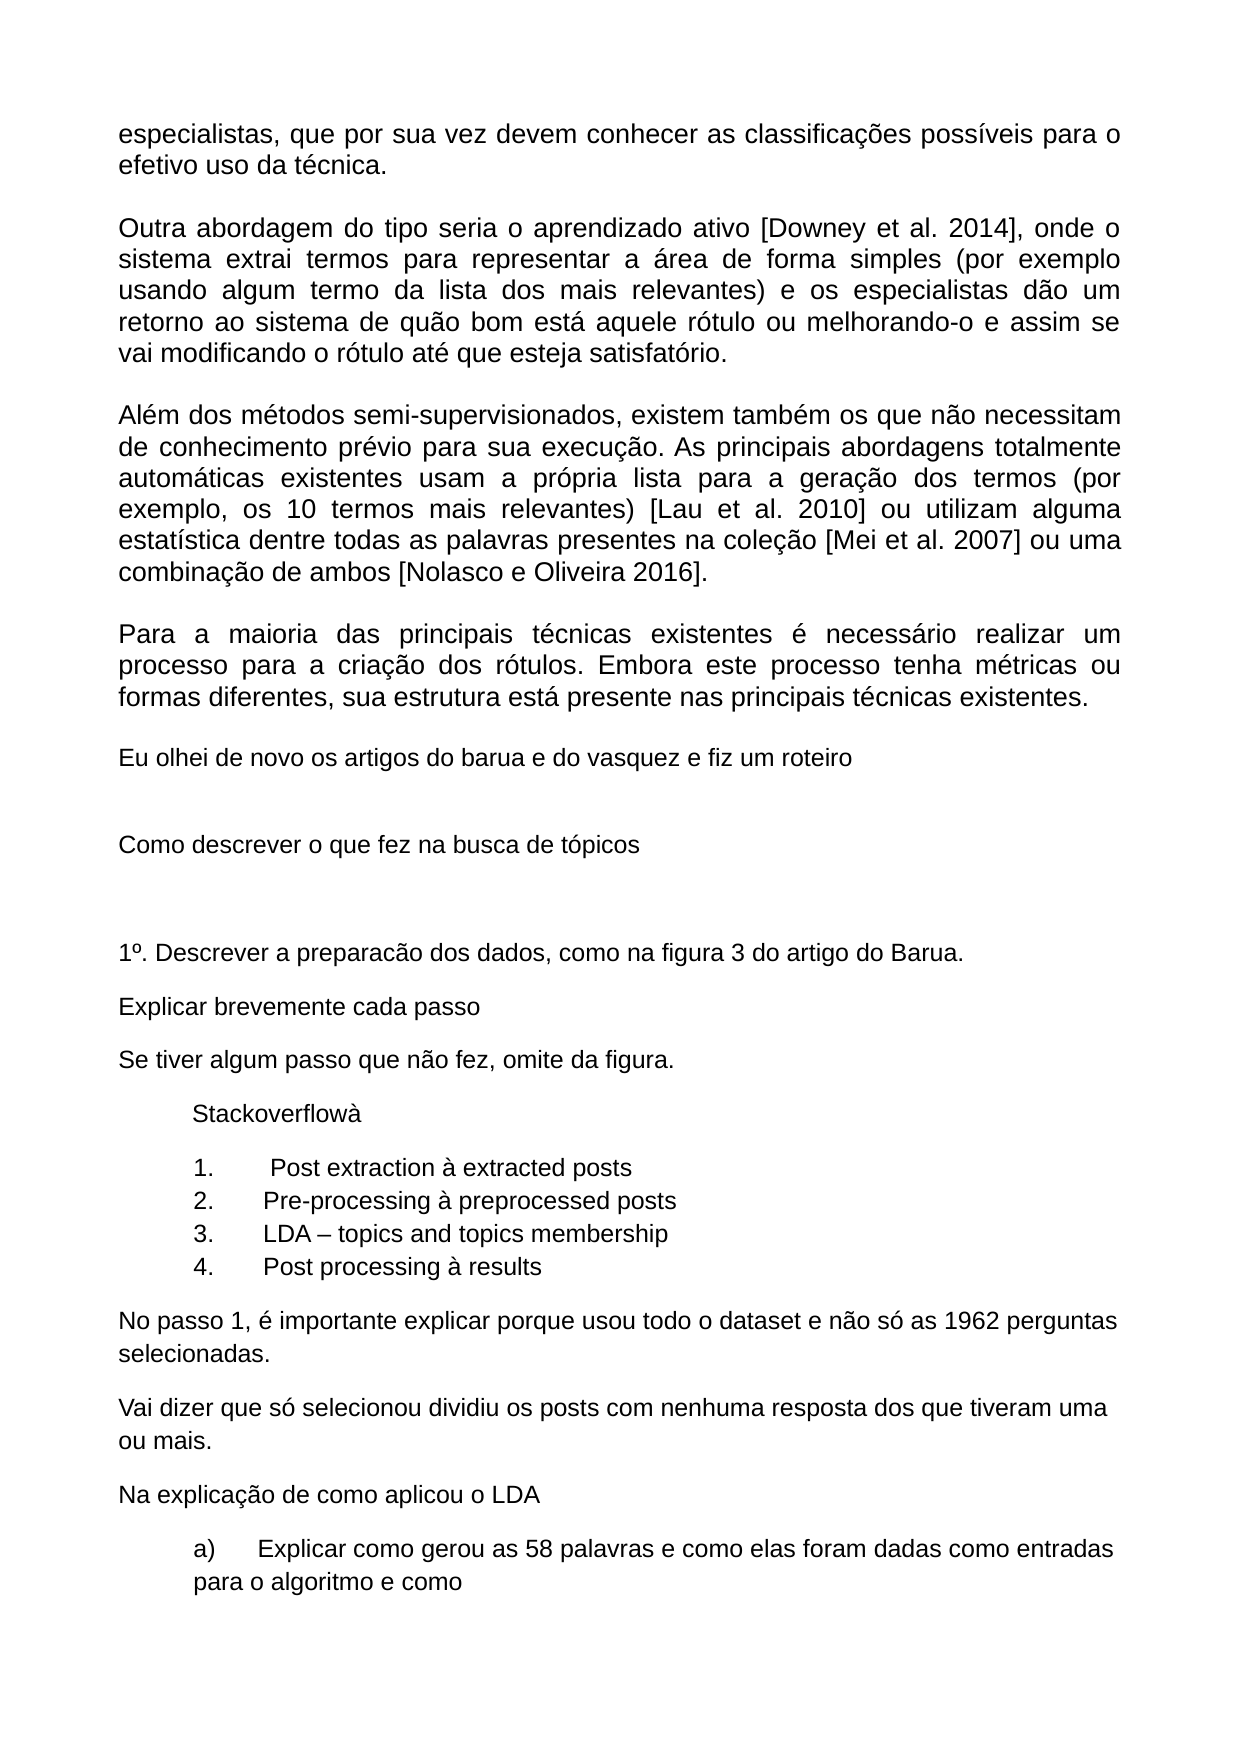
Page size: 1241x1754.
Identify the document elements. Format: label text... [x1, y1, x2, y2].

text a) Explicar como gerou as 58 palavras e como elas foram dadas como entradas para o algoritmo e como [193, 1534, 1122, 1596]
text 2. Pre-processing à preprocessed posts [193, 1186, 1122, 1215]
text Vai dizer que só selecionou dividiu os posts com nenhuma resposta dos que tiveram uma ou mais. [118, 1393, 1122, 1455]
text Stackoverflowà [118, 1099, 1122, 1128]
text Explicar brevemente cada passo [118, 992, 1122, 1020]
text Se tiver algum passo que não fez, omite da figura. [118, 1046, 1122, 1074]
text Outra abordagem do tipo seria o aprendizado ativo [Downey et al. 2014], onde o sistema extrai termos para representar a área de forma simples (por exemplo usando algum termo da lista dos mais relevantes) e os especialistas dão um retorno ao sistema de quão bom está aquele rótulo ou melhorando-o e assim se vai modificando o rótulo até que esteja satisfatório. [118, 212, 1122, 368]
text 1. Post extraction à extracted posts [193, 1153, 1122, 1182]
text especialistas, que por sua vez devem conhecer as classificações possíveis para o efetivo uso da técnica. [118, 118, 1122, 181]
text Além dos métodos semi-supervisionados, existem também os que não necessitam de conhecimento prévio para sua execução. As principais abordagens totalmente automáticas existentes usam a própria lista para a geração dos termos (por exemplo, os 10 termos mais relevantes) [Lau et al. 2010] ou utilizam alguma estatística dentre todas as palavras presentes na coleção [Mei et al. 2007] ou uma combinação de ambos [Nolasco e Oliveira 2016]. [118, 399, 1122, 587]
text Como descrever o que fez na busca de tópicos [118, 830, 1122, 859]
text No passo 1, é importante explicar porque usou todo o dataset e não só as 1962 perguntas selecionadas. [118, 1306, 1122, 1368]
text Na explicação de como aplicou o LDA [118, 1480, 1122, 1509]
text 4. Post processing à results [193, 1252, 1122, 1281]
text Eu olhei de novo os artigos do barua e do vasquez e fiz um roteiro [118, 743, 1122, 772]
text 3. LDA – topics and topics membership [193, 1219, 1122, 1248]
text 1º. Descrever a preparacão dos dados, como na figura 3 do artigo do Barua. [118, 938, 1122, 967]
text Para a maioria das principais técnicas existentes é necessário realizar um processo para a criação dos rótulos. Embora este processo tenha métricas ou formas diferentes, sua estrutura está presente nas principais técnicas existentes. [118, 618, 1122, 712]
